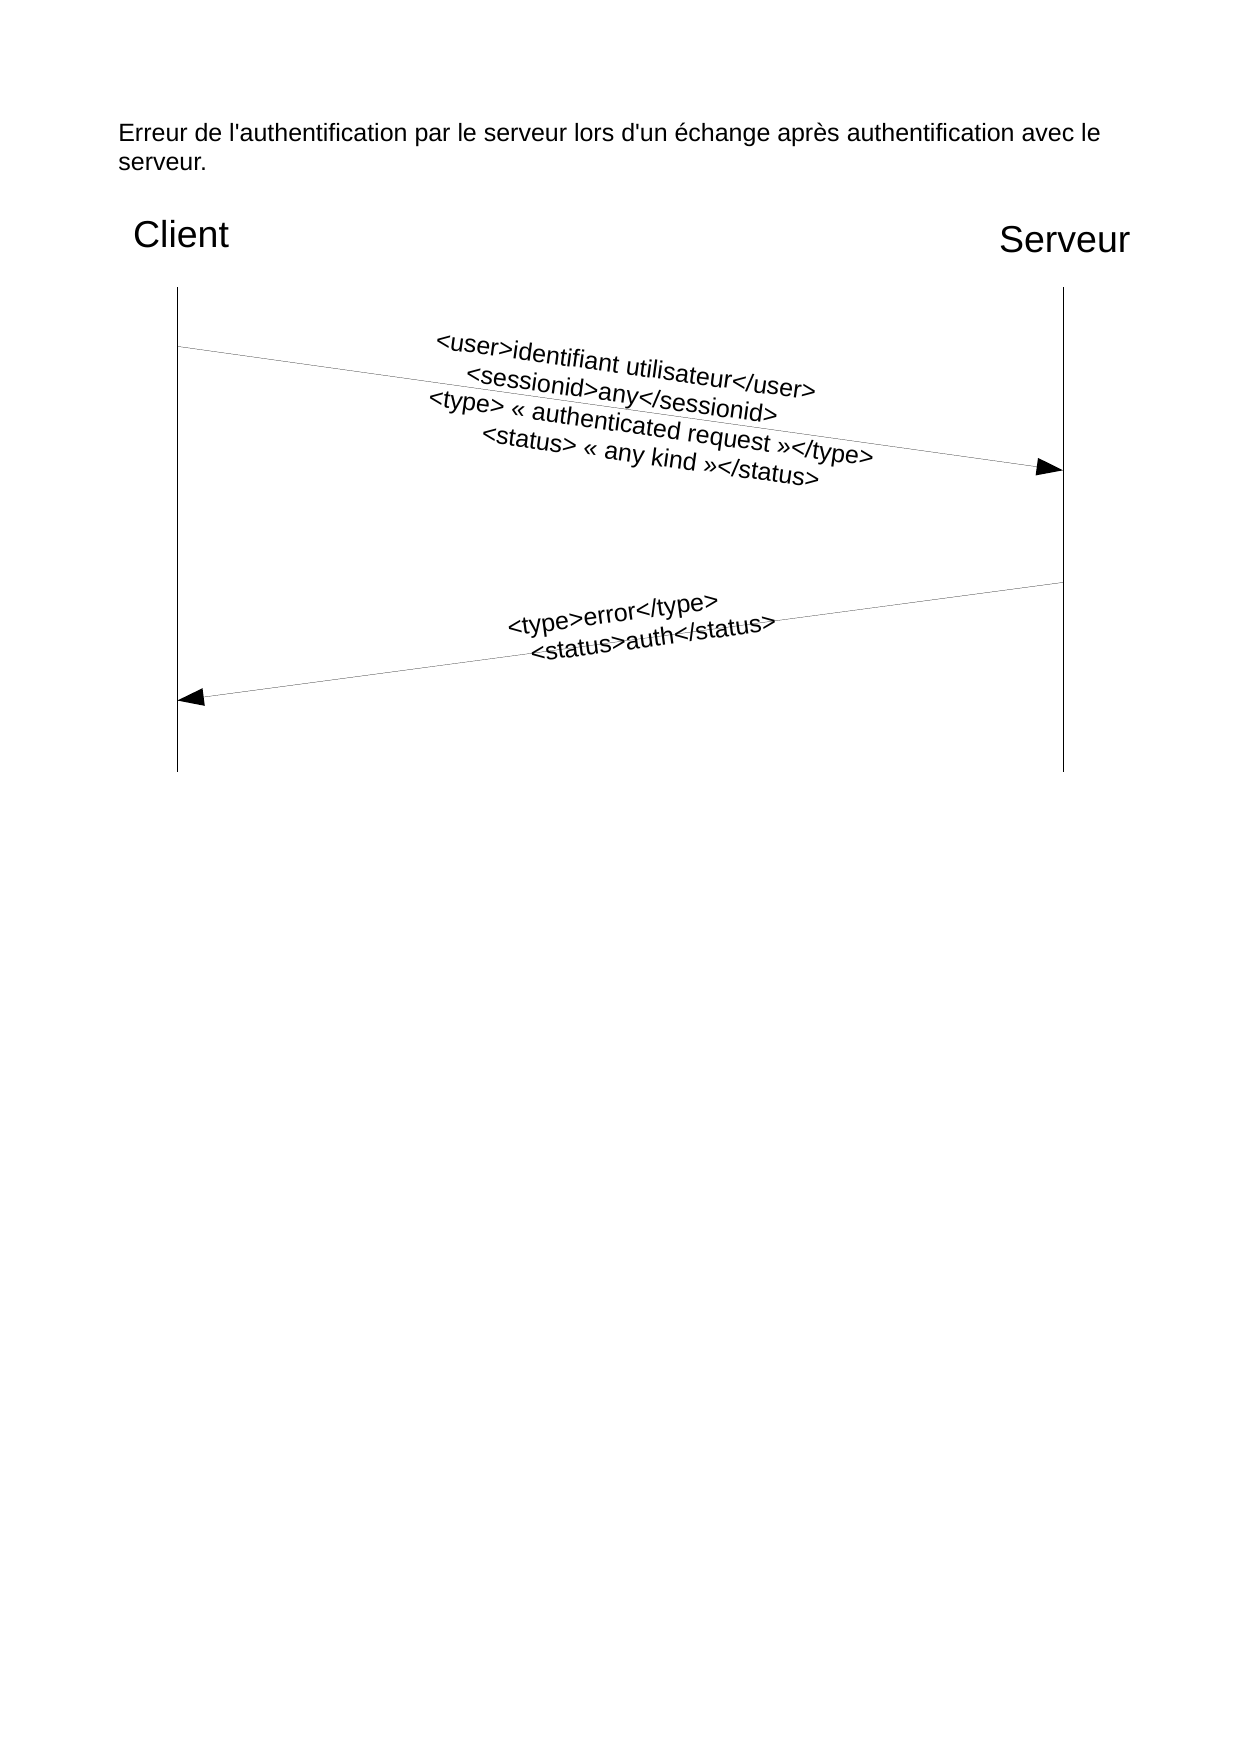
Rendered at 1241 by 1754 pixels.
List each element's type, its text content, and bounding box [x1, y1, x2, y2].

text Erreur de l'authentification par le serveur lors d'un échange après authentification avec le serveur. [118, 118, 1122, 176]
